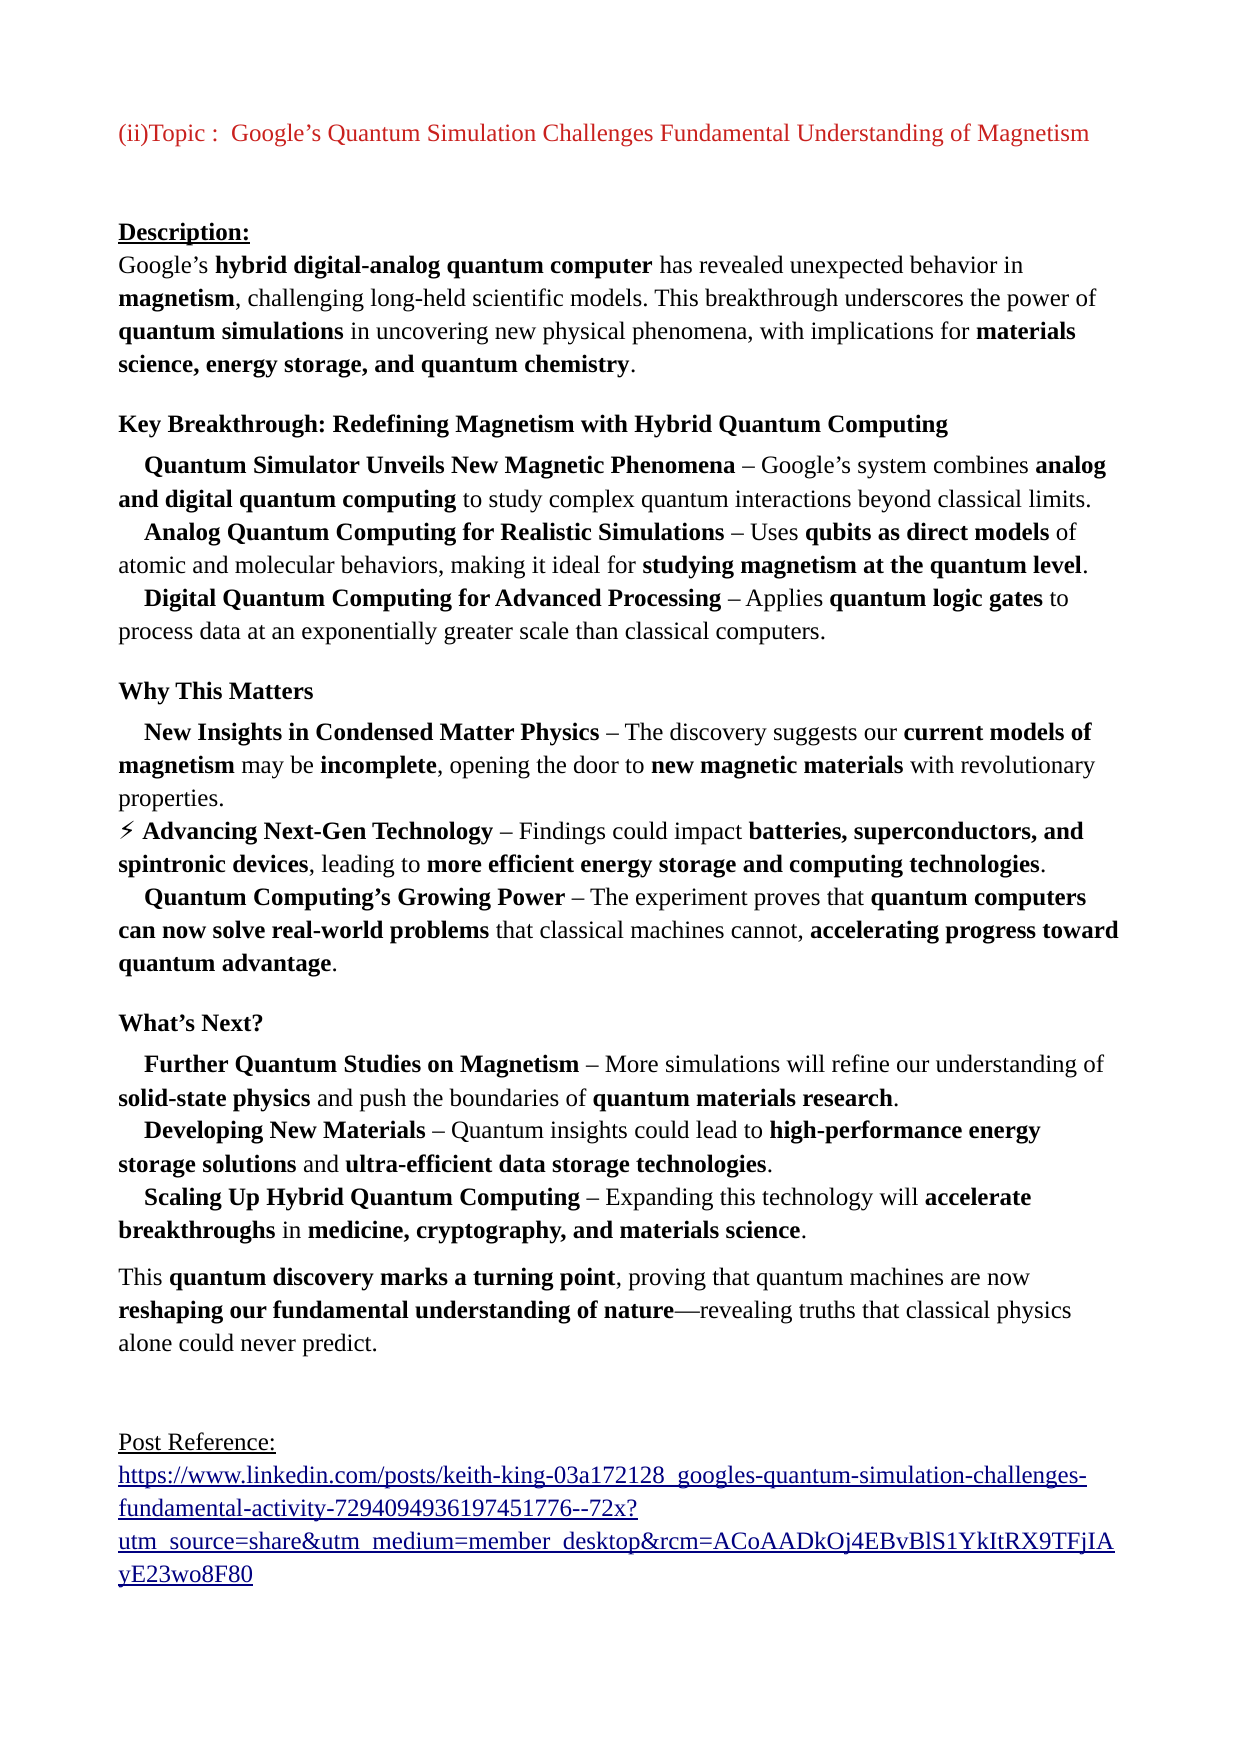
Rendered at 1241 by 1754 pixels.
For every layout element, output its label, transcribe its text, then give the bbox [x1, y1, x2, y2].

subtitle What’s Next? [118, 1008, 1122, 1037]
text This quantum discovery marks a turning point, proving that quantum machines are now reshaping our fundamental understanding of nature—revealing truths that classical physics alone could never predict. Post Reference: https://www.linkedin.com/posts/keith-king-03a172128_googles-quantum-simulation-challenges-fundamental-activity-7294094936197451776--72x?utm_source=share&utm_medium=member_desktop&rcm=ACoAADkOj4EBvBlS1YkItRX9TFjIAyE23wo8F80 [118, 1262, 1122, 1621]
text 🧲 New Insights in Condensed Matter Physics – The discovery suggests our current models of magnetism may be incomplete, opening the door to new magnetic materials with revolutionary properties. ⚡ Advancing Next-Gen Technology – Findings could impact batteries, superconductors, and spintronic devices, leading to more efficient energy storage and computing technologies. 🚀 Quantum Computing’s Growing Power – The experiment proves that quantum computers can now solve real-world problems that classical machines cannot, accelerating progress toward quantum advantage. [118, 717, 1122, 977]
text ✅ Quantum Simulator Unveils New Magnetic Phenomena – Google’s system combines analog and digital quantum computing to study complex quantum interactions beyond classical limits. ✅ Analog Quantum Computing for Realistic Simulations – Uses qubits as direct models of atomic and molecular behaviors, making it ideal for studying magnetism at the quantum level. ✅ Digital Quantum Computing for Advanced Processing – Applies quantum logic gates to process data at an exponentially greater scale than classical computers. [118, 451, 1122, 644]
subtitle Key Breakthrough: Redefining Magnetism with Hybrid Quantum Computing [118, 409, 1122, 438]
text (ii)Topic : Google’s Quantum Simulation Challenges Fundamental Understanding of Magnetism Description: Google’s hybrid digital-analog quantum computer has revealed unexpected behavior in magnetism, challenging long-held scientific models. This breakthrough underscores the power of quantum simulations in uncovering new physical phenomena, with implications for materials science, energy storage, and quantum chemistry. [118, 118, 1122, 378]
subtitle Why This Matters [118, 676, 1122, 704]
text 🔬 Further Quantum Studies on Magnetism – More simulations will refine our understanding of solid-state physics and push the boundaries of quantum materials research. 🔋 Developing New Materials – Quantum insights could lead to high-performance energy storage solutions and ultra-efficient data storage technologies. 💡 Scaling Up Hybrid Quantum Computing – Expanding this technology will accelerate breakthroughs in medicine, cryptography, and materials science. [118, 1049, 1122, 1243]
